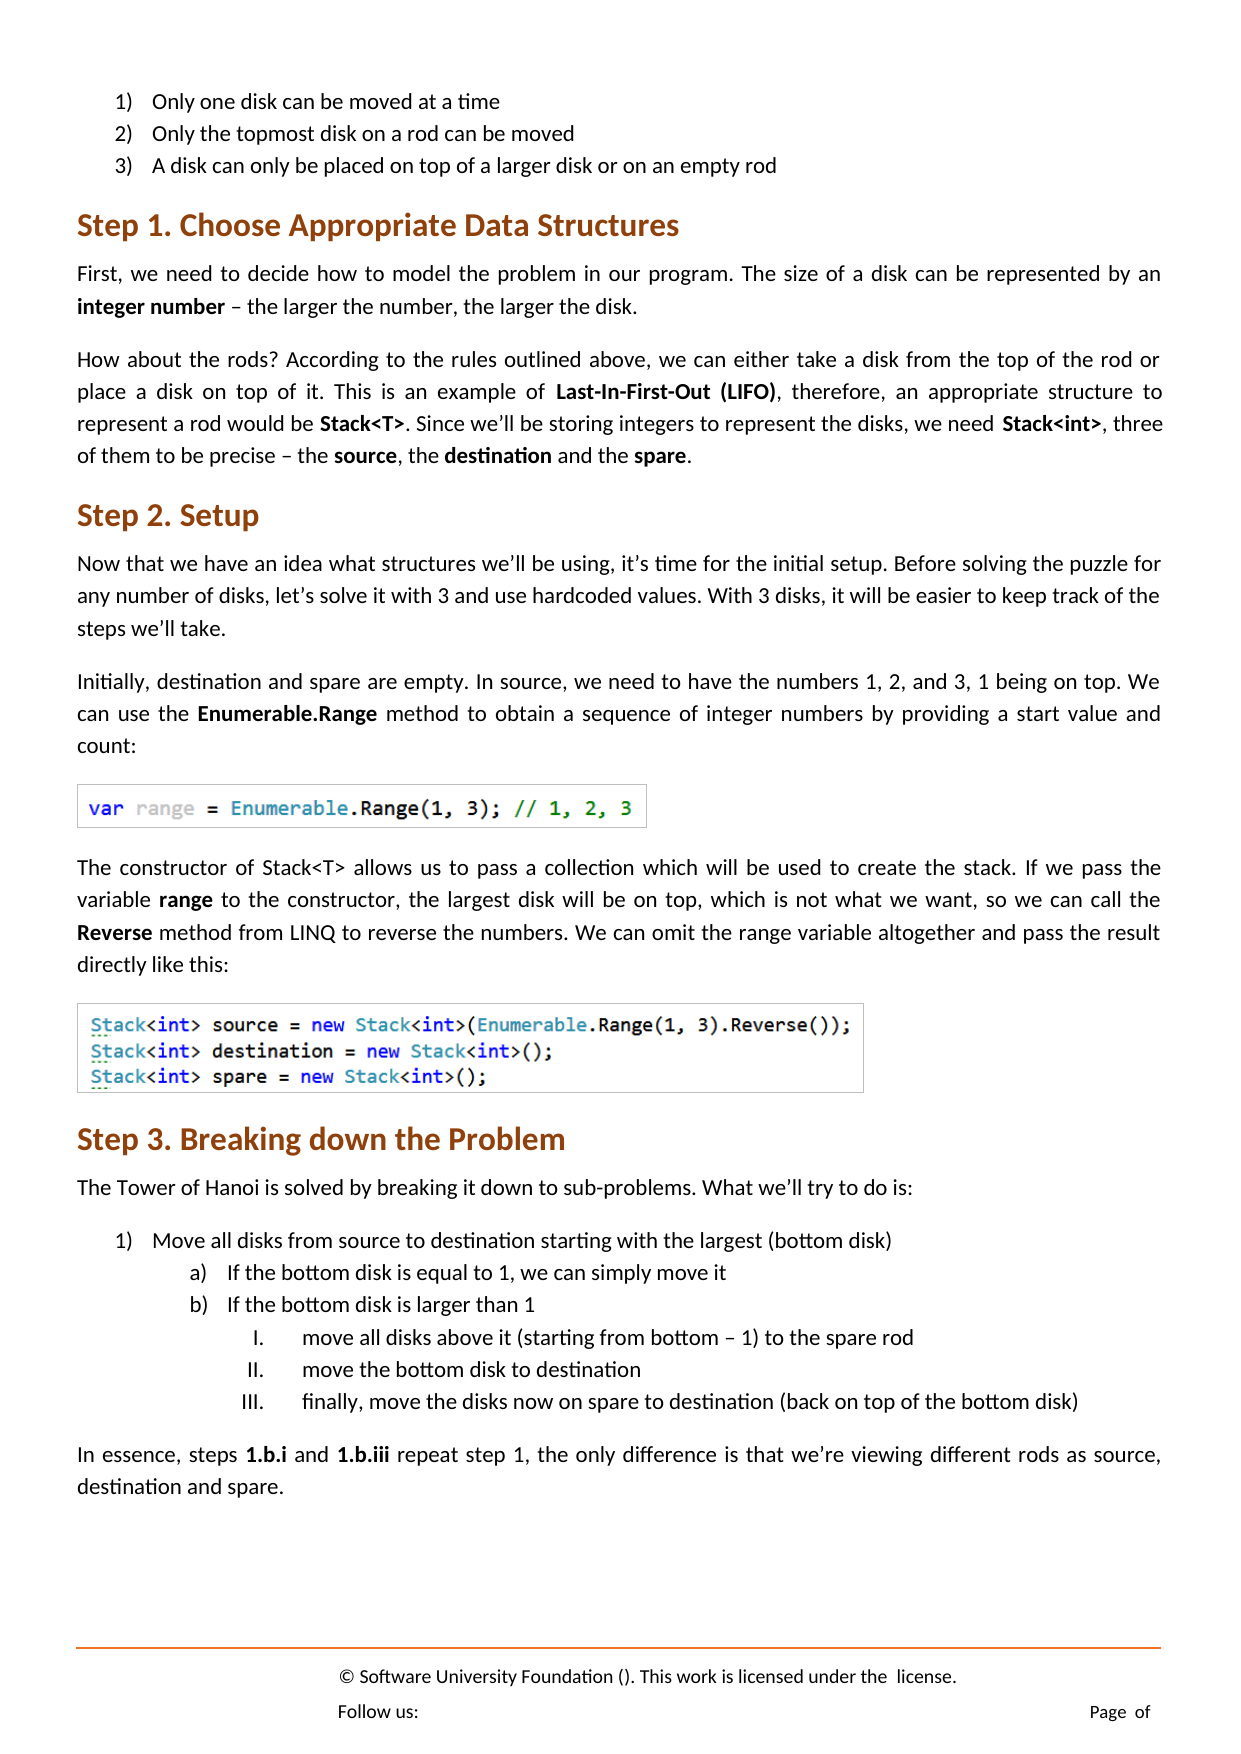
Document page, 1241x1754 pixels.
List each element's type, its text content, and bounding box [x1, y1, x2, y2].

text The Tower of Hanoi is solved by breaking it down to sub-problems. What we’ll try to do is: [77, 1173, 1163, 1201]
text In essence, steps 1.b.i and 1.b.iii repeat step 1, the only difference is that we’re viewing different rods as source, destination and spare. [77, 1440, 1163, 1500]
picture [78, 1004, 863, 1092]
subtitle Step 1. Choose Appropriate Data Structures [77, 204, 1163, 245]
text First, we need to decide how to model the problem in our program. The size of a disk can be represented by an integer number – the larger the number, the larger the disk. [77, 259, 1163, 320]
text Initially, destination and spare are empty. In source, we need to have the numbers 1, 2, and 3, 1 being on top. We can use the Enumerable.Range method to obtain a sequence of integer numbers by providing a start value and count: [77, 667, 1163, 759]
subtitle Step 2. Setup [77, 494, 1163, 535]
text How about the rods? According to the rules outlined above, we can either take a disk from the top of the rod or place a disk on top of it. This is an example of Last-In-First-Out (LIFO), therefore, an appropriate structure to represent a rod would be Stack<T>. Since we’ll be storing integers to represent the disks, we need Stack<int>, three of them to be precise – the source, the destination and the spare. [77, 345, 1163, 469]
picture [78, 785, 646, 827]
list A disk can only be placed on top of a larger disk or on an empty rod [114, 151, 1163, 179]
text Now that we have an idea what structures we’ll be using, it’s time for the initial setup. Before solving the puzzle for any number of disks, let’s solve it with 3 and use hardcoded values. With 3 disks, it will be easier to keep track of the steps we’ll take. [77, 549, 1163, 642]
list If the bottom disk is equal to 1, we can simply move it [189, 1258, 1163, 1286]
list finally, move the disks now on spare to destination (back on top of the bottom disk) [264, 1387, 1163, 1415]
list move the bottom disk to destination [264, 1355, 1163, 1383]
text The constructor of Stack<T> allows us to pass a collection which will be used to create the stack. If we pass the variable range to the constructor, the largest disk will be on top, which is not what we want, so we can call the Reverse method from LINQ to reverse the numbers. We can omit the range variable altogether and pass the result directly like this: [77, 853, 1163, 978]
list Only one disk can be moved at a time [114, 87, 1163, 115]
list move all disks above it (starting from bottom – 1) to the spare rod [264, 1323, 1163, 1351]
list Only the topmost disk on a rod can be moved [114, 119, 1163, 147]
subtitle Step 3. Breaking down the Problem [77, 1118, 1163, 1159]
list If the bottom disk is larger than 1 [189, 1291, 1163, 1318]
list Move all disks from source to destination starting with the largest (bottom disk) [114, 1226, 1163, 1254]
